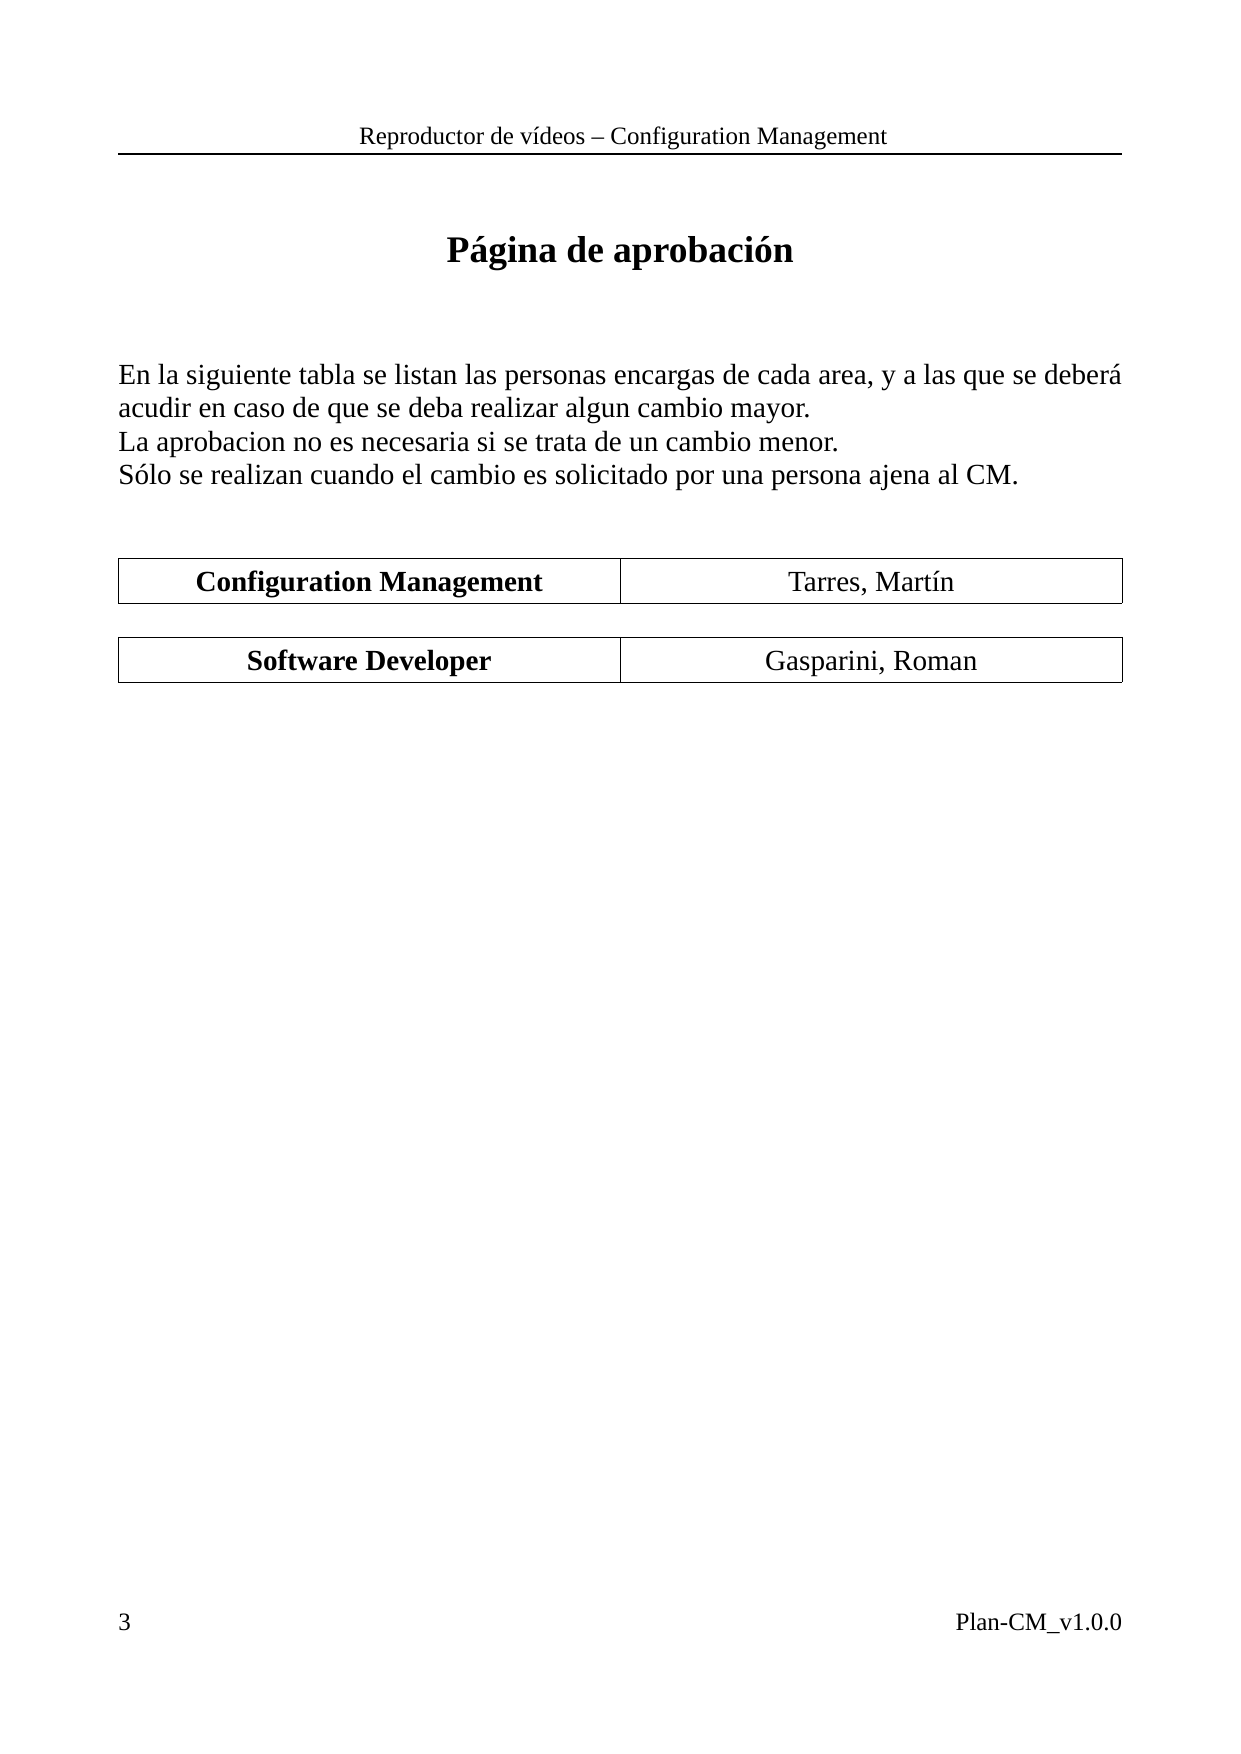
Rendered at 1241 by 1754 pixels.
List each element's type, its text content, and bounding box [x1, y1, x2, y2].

text Página de aprobación [118, 227, 1122, 271]
table_header Software Developer [119, 638, 620, 682]
table_header Configuration Management [119, 559, 620, 603]
text Sólo se realizan cuando el cambio es solicitado por una persona ajena al CM. [118, 457, 1122, 491]
text En la siguiente tabla se listan las personas encargas de cada area, y a las que se deberá acudir en caso de que se deba realizar algun cambio mayor. [118, 357, 1122, 424]
table_header Tarres, Martín [621, 559, 1122, 603]
text La aprobacion no es necesaria si se trata de un cambio menor. [118, 424, 1122, 457]
table_header Gasparini, Roman [621, 638, 1122, 682]
